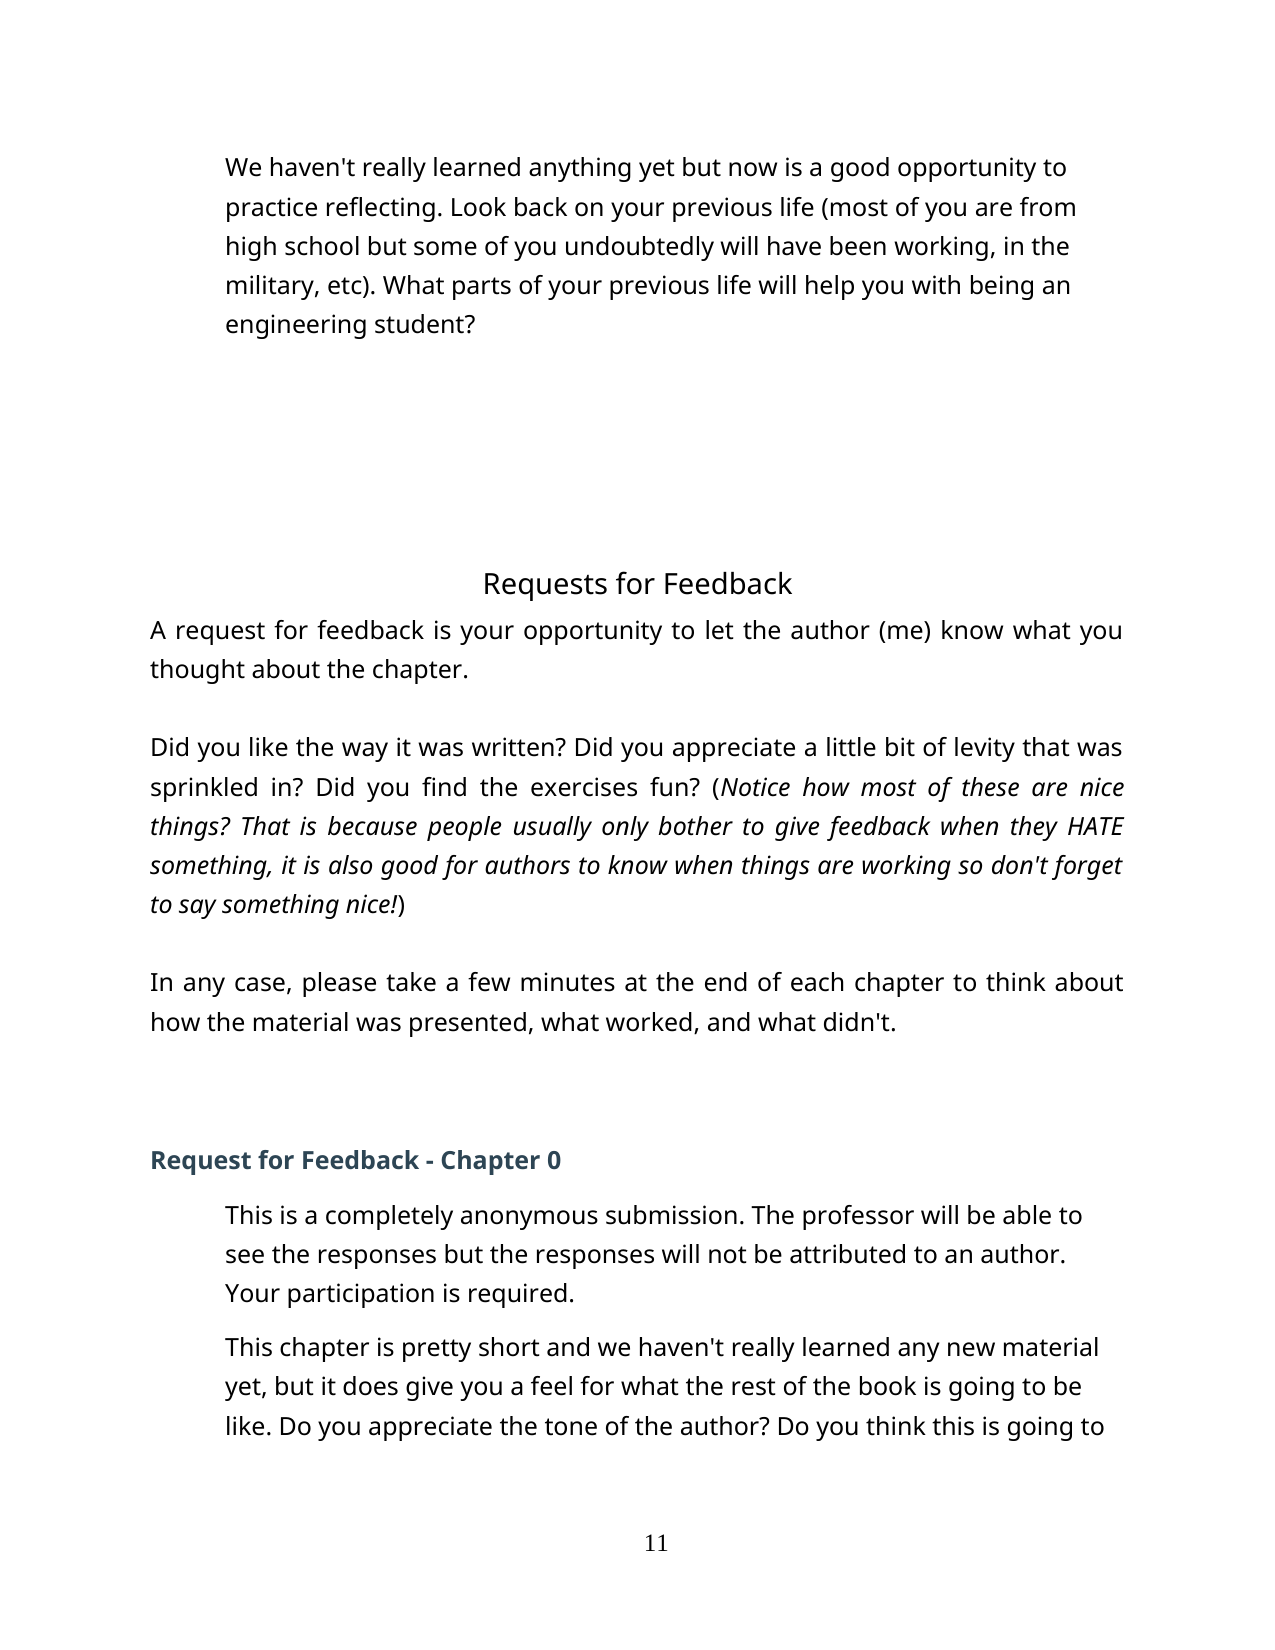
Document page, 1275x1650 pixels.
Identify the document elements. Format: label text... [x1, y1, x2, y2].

text This is a completely anonymous submission. The professor will be able to see the responses but the responses will not be attributed to an author. Your participation is required. [225, 1198, 1125, 1310]
text In any case, please take a few minutes at the end of each chapter to think about how the material was presented, what worked, and what didn't. [150, 965, 1125, 1038]
text This chapter is pretty short and we haven't really learned any new material yet, but it does give you a feel for what the rest of the book is going to be like. Do you appreciate the tone of the author? Do you think this is going to [225, 1330, 1125, 1442]
text Did you like the way it was written? Did you appreciate a little bit of levity that was sprinkled in? Did you find the exercises fun? (Notice how most of these are nice things? That is because people usually only bother to give feedback when they HATE something, it is also good for authors to know when things are working so don't forget to say something nice!) [150, 730, 1125, 921]
text Request for Feedback - Chapter 0 [150, 1143, 1109, 1177]
text We haven't really learned anything yet but now is a good opportunity to practice reflecting. Look back on your previous life (most of you are from high school but some of you undoubtedly will have been working, in the military, etc). What parts of your previous life will help you with being an engineering student? [225, 150, 1125, 341]
text A request for feedback is your opportunity to let the author (me) know what you thought about the chapter. [150, 612, 1125, 686]
subtitle Requests for Feedback [150, 563, 1125, 603]
